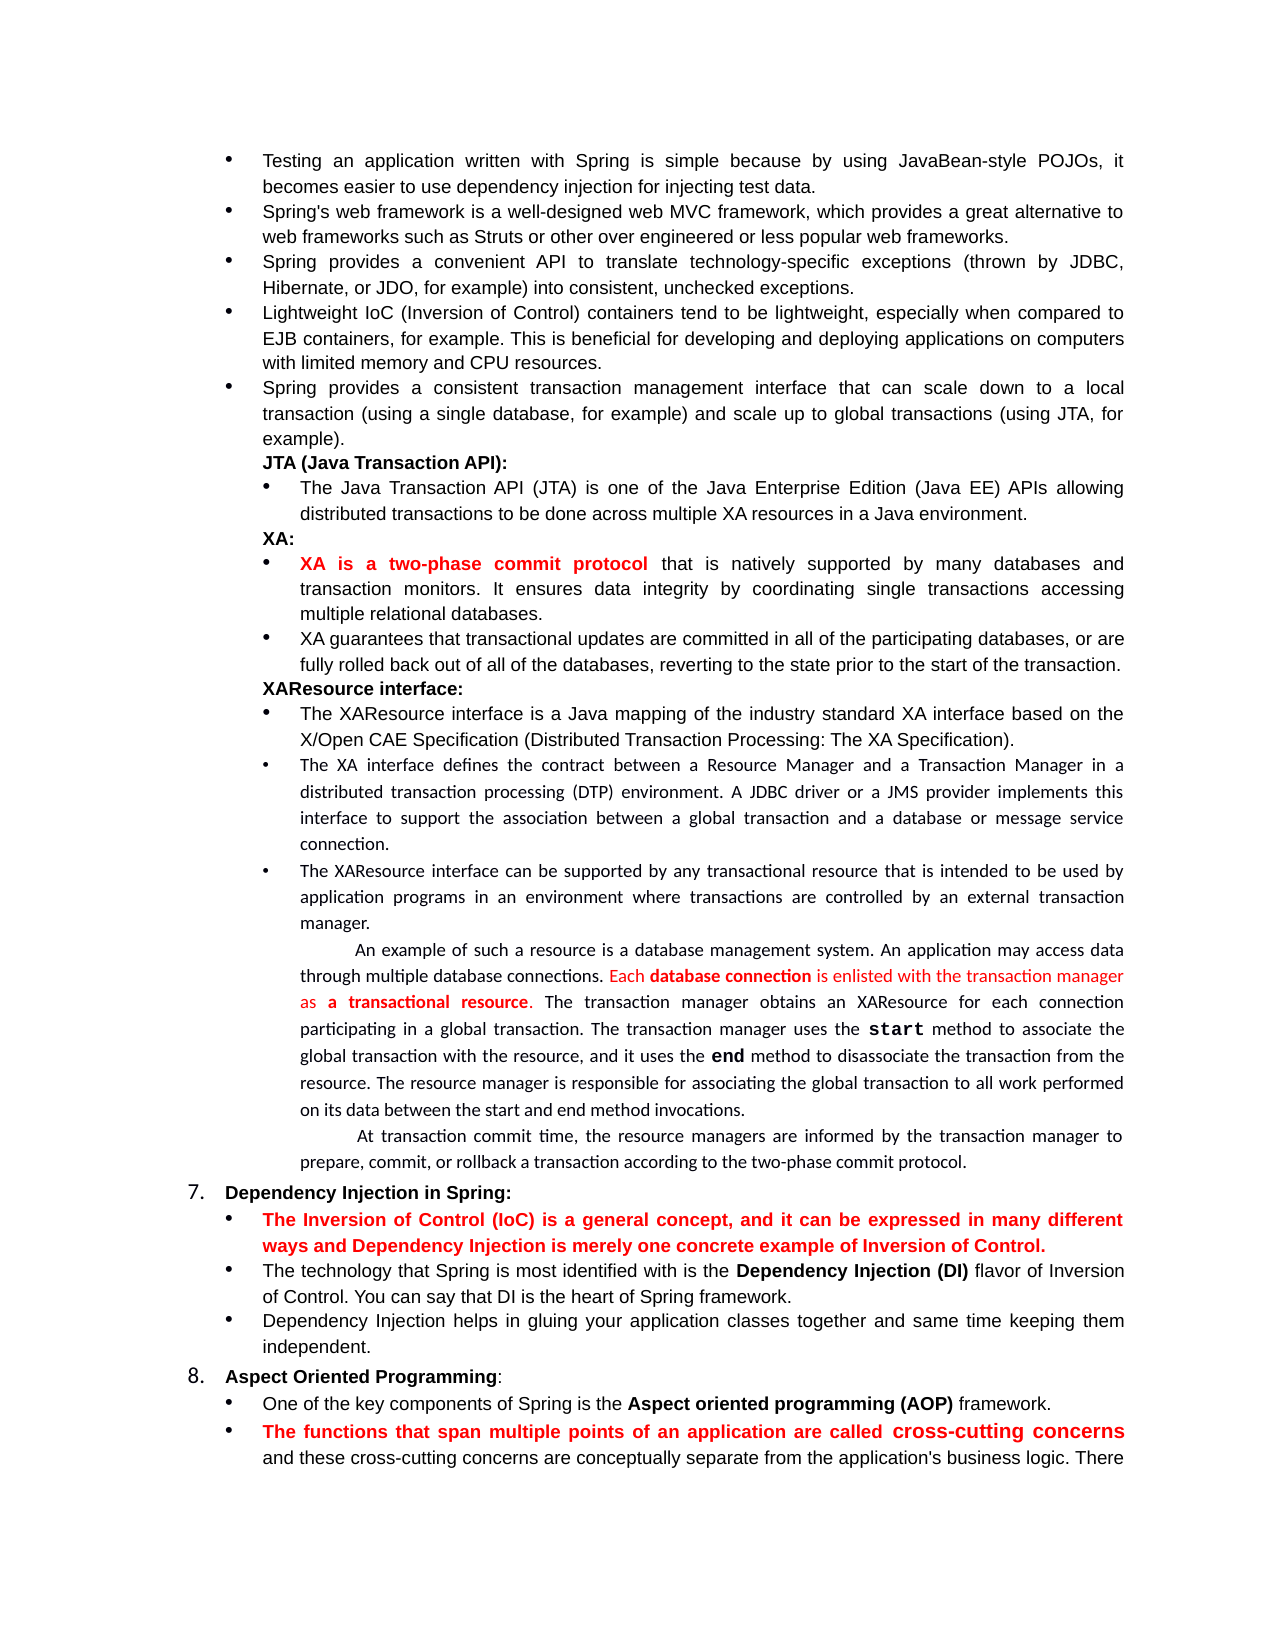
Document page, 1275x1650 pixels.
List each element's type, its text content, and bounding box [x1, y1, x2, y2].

list The Java Transaction API (JTA) is one of the Java Enterprise Edition (Java EE) APIs allowing distributed transactions to be done across multiple XA resources in a Java environment. [262, 477, 1125, 524]
list The functions that span multiple points of an application are called cross-cutting concerns and these cross-cutting concerns are conceptually separate from the application's business logic. There [225, 1419, 1125, 1468]
list One of the key components of Spring is the Aspect oriented programming (AOP) framework. [225, 1393, 1125, 1415]
list XAResource interface: [225, 678, 1125, 700]
list Dependency Injection in Spring: [187, 1177, 1125, 1205]
list Dependency Injection helps in gluing your application classes together and same time keeping them independent. [225, 1310, 1125, 1357]
list Spring's web framework is a well-designed web MVC framework, which provides a great alternative to web frameworks such as Struts or other over engineered or less popular web frameworks. [225, 201, 1125, 248]
list The XAResource interface is a Java mapping of the industry standard XA interface based on the X/Open CAE Specification (Distributed Transaction Processing: The XA Specification). [262, 703, 1125, 750]
list Aspect Oriented Programming: [187, 1361, 1125, 1389]
list Testing an application written with Spring is simple because by using JavaBean-style POJOs, it becomes easier to use dependency injection for injecting test data. [225, 150, 1125, 197]
list XA guarantees that transactional updates are committed in all of the participating databases, or are fully rolled back out of all of the databases, reverting to the state prior to the start of the transaction. [262, 628, 1125, 675]
list Spring provides a consistent transaction management interface that can scale down to a local transaction (using a single database, for example) and scale up to global transactions (using JTA, for example). [225, 377, 1125, 449]
list At transaction commit time, the resource managers are informed by the transaction manager to prepare, commit, or rollback a transaction according to the two-phase commit protocol. [262, 1124, 1125, 1173]
list The XAResource interface can be supported by any transactional resource that is intended to be used by application programs in an environment where transactions are controlled by an external transaction manager. [262, 859, 1125, 934]
list XA: [225, 527, 1125, 549]
list JTA (Java Transaction API): [225, 452, 1125, 474]
list Lightweight IoC (Inversion of Control) containers tend to be lightweight, especially when compared to EJB containers, for example. This is beneficial for developing and deploying applications on computers with limited memory and CPU resources. [225, 302, 1125, 374]
list Spring provides a convenient API to translate technology-specific exceptions (thrown by JDBC, Hibernate, or JDO, for example) into consistent, unchecked exceptions. [225, 251, 1125, 298]
list The Inversion of Control (IoC) is a general concept, and it can be expressed in many different ways and Dependency Injection is merely one concrete example of Inversion of Control. [225, 1209, 1125, 1256]
list An example of such a resource is a database management system. An application may access data through multiple database connections. Each database connection is enlisted with the transaction manager as a transactional resource. The transaction manager obtains an XAResource for each connection participating in a global transaction. The transaction manager uses the start method to associate the global transaction with the resource, and it uses the end method to disassociate the transaction from the resource. The resource manager is responsible for associating the global transaction to all work performed on its data between the start and end method invocations. [262, 938, 1125, 1121]
list The technology that Spring is most identified with is the Dependency Injection (DI) flavor of Inversion of Control. You can say that DI is the heart of Spring framework. [225, 1260, 1125, 1307]
list XA is a two-phase commit protocol that is natively supported by many databases and transaction monitors. It ensures data integrity by coordinating single transactions accessing multiple relational databases. [262, 552, 1125, 624]
list The XA interface defines the contract between a Resource Manager and a Transaction Manager in a distributed transaction processing (DTP) environment. A JDBC driver or a JMS provider implements this interface to support the association between a global transaction and a database or message service connection. [262, 753, 1125, 855]
